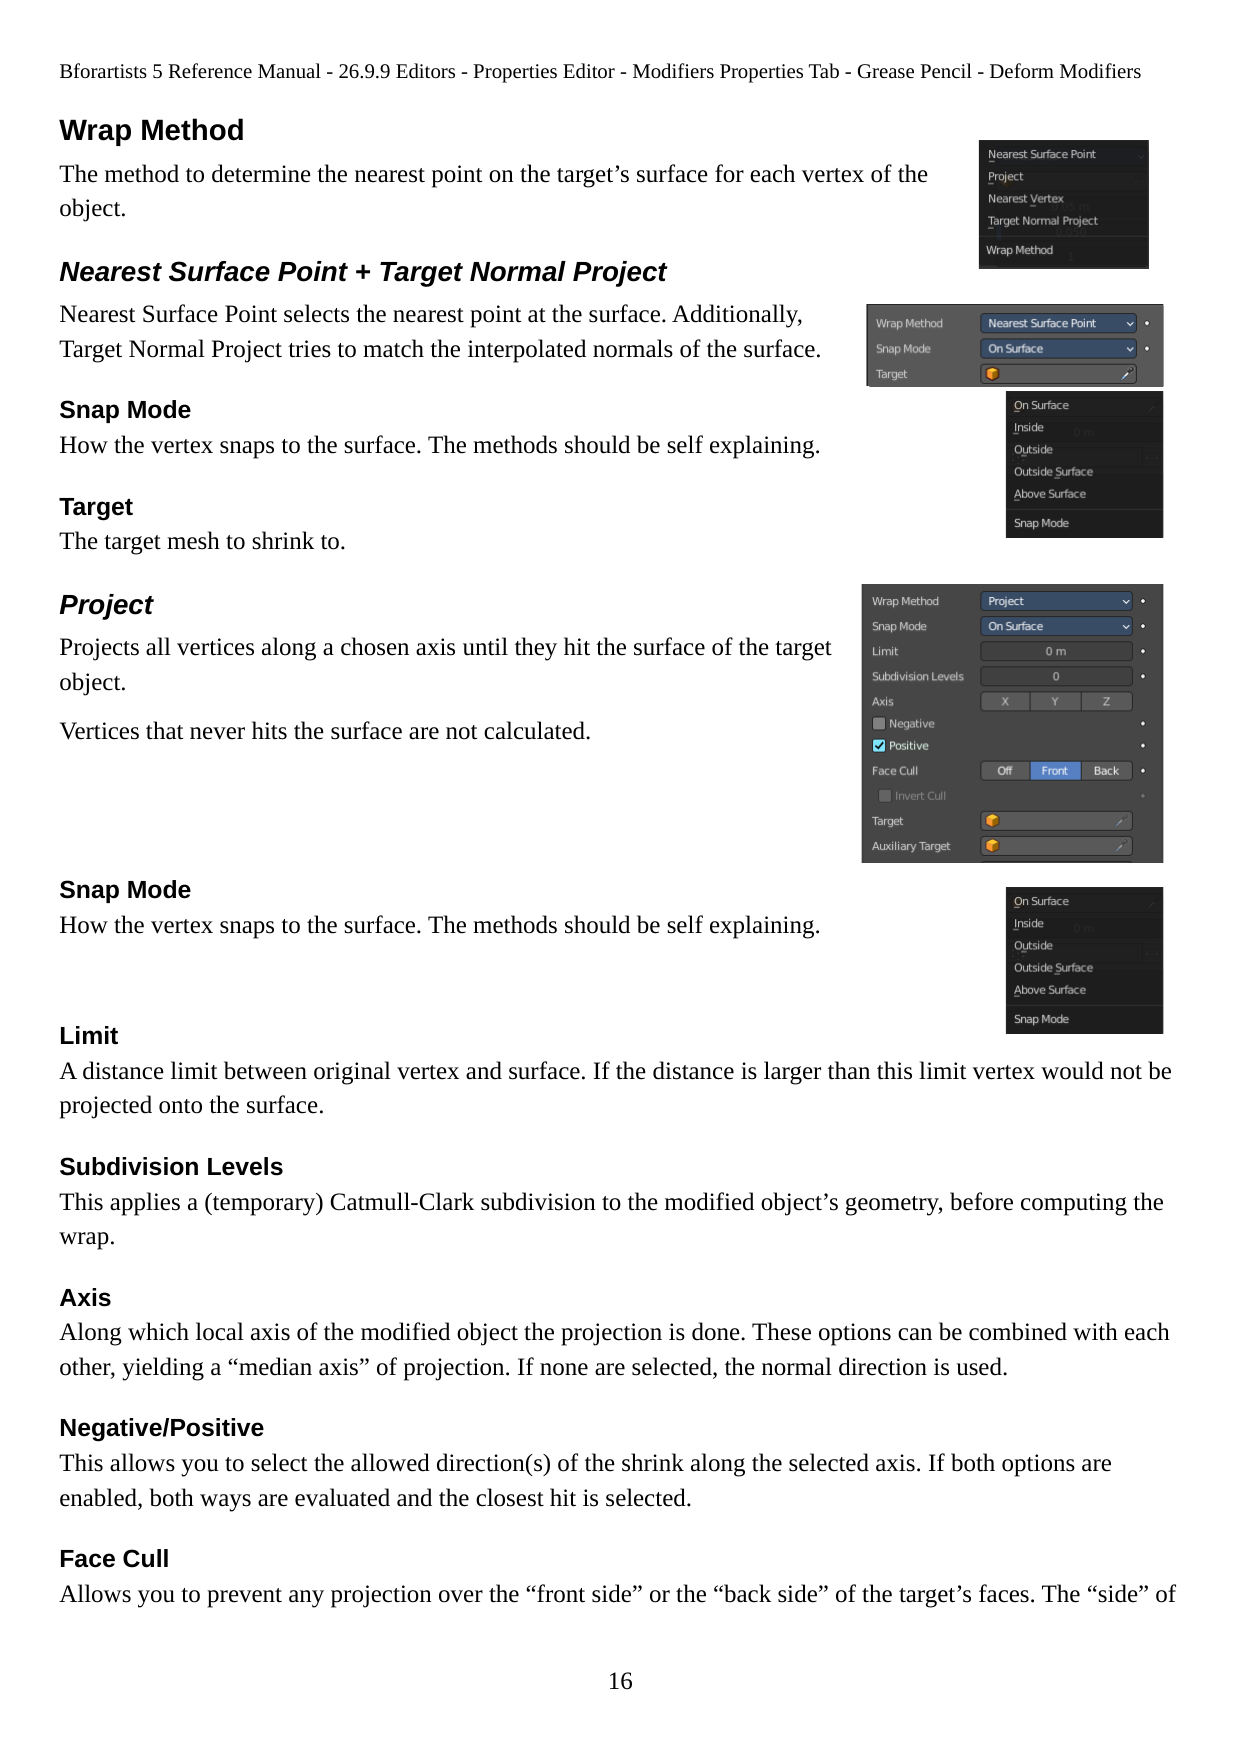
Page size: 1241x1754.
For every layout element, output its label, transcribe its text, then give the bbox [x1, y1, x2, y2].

picture [1005, 391, 1164, 538]
subtitle Snap Mode [59, 876, 1181, 904]
subtitle [1164, 395, 1181, 424]
text [1149, 159, 1181, 222]
text Along which local axis of the modified object the projection is done. These options can be combined with each other, yielding a “median axis” of projection. If none are selected, the normal direction is used. [59, 1317, 1181, 1381]
text A distance limit between original vertex and surface. If the distance is larger than this limit vertex would not be projected onto the surface. [59, 1056, 1181, 1119]
subtitle [1164, 492, 1181, 520]
text How the vertex snaps to the surface. The methods should be self explaining. [59, 430, 1005, 459]
text The method to determine the nearest point on the target’s surface for each vertex of the object. [59, 159, 978, 222]
text Allows you to prevent any projection over the “front side” or the “back side” of the target’s faces. The “side” of [59, 1579, 1181, 1608]
text The target mesh to shrink to. [59, 526, 1181, 555]
text This allows you to select the allowed direction(s) of the shrink along the selected axis. If both options are enabled, both ways are evaluated and the closest hit is selected. [59, 1448, 1181, 1512]
subtitle Target [59, 492, 1005, 520]
subtitle Nearest Surface Point + Target Normal Project [59, 255, 1181, 287]
picture [978, 140, 1149, 269]
text Vertices that never hits the surface are not calculated. [59, 716, 861, 745]
subtitle Face Cull [59, 1544, 1181, 1573]
subtitle Limit [59, 1021, 1181, 1049]
text Projects all vertices along a chosen axis until they hit the surface of the target object. [59, 632, 861, 696]
subtitle Wrap Method [59, 113, 1181, 146]
picture [1005, 887, 1164, 1034]
picture [866, 304, 1164, 387]
subtitle Subdivision Levels [59, 1152, 1181, 1180]
subtitle Snap Mode [59, 395, 1005, 424]
picture [861, 584, 1164, 863]
subtitle Negative/Positive [59, 1413, 1181, 1442]
text How the vertex snaps to the surface. The methods should be self explaining. [59, 910, 1005, 939]
text Nearest Surface Point selects the nearest point at the surface. Additionally, Target Normal Project tries to match the interpolated normals of the surface. [59, 299, 1181, 362]
subtitle Project [59, 588, 861, 620]
subtitle Axis [59, 1283, 1181, 1311]
text This applies a (temporary) Catmull-Clark subdivision to the modified object’s geometry, before computing the wrap. [59, 1187, 1181, 1250]
subtitle [1164, 588, 1181, 620]
